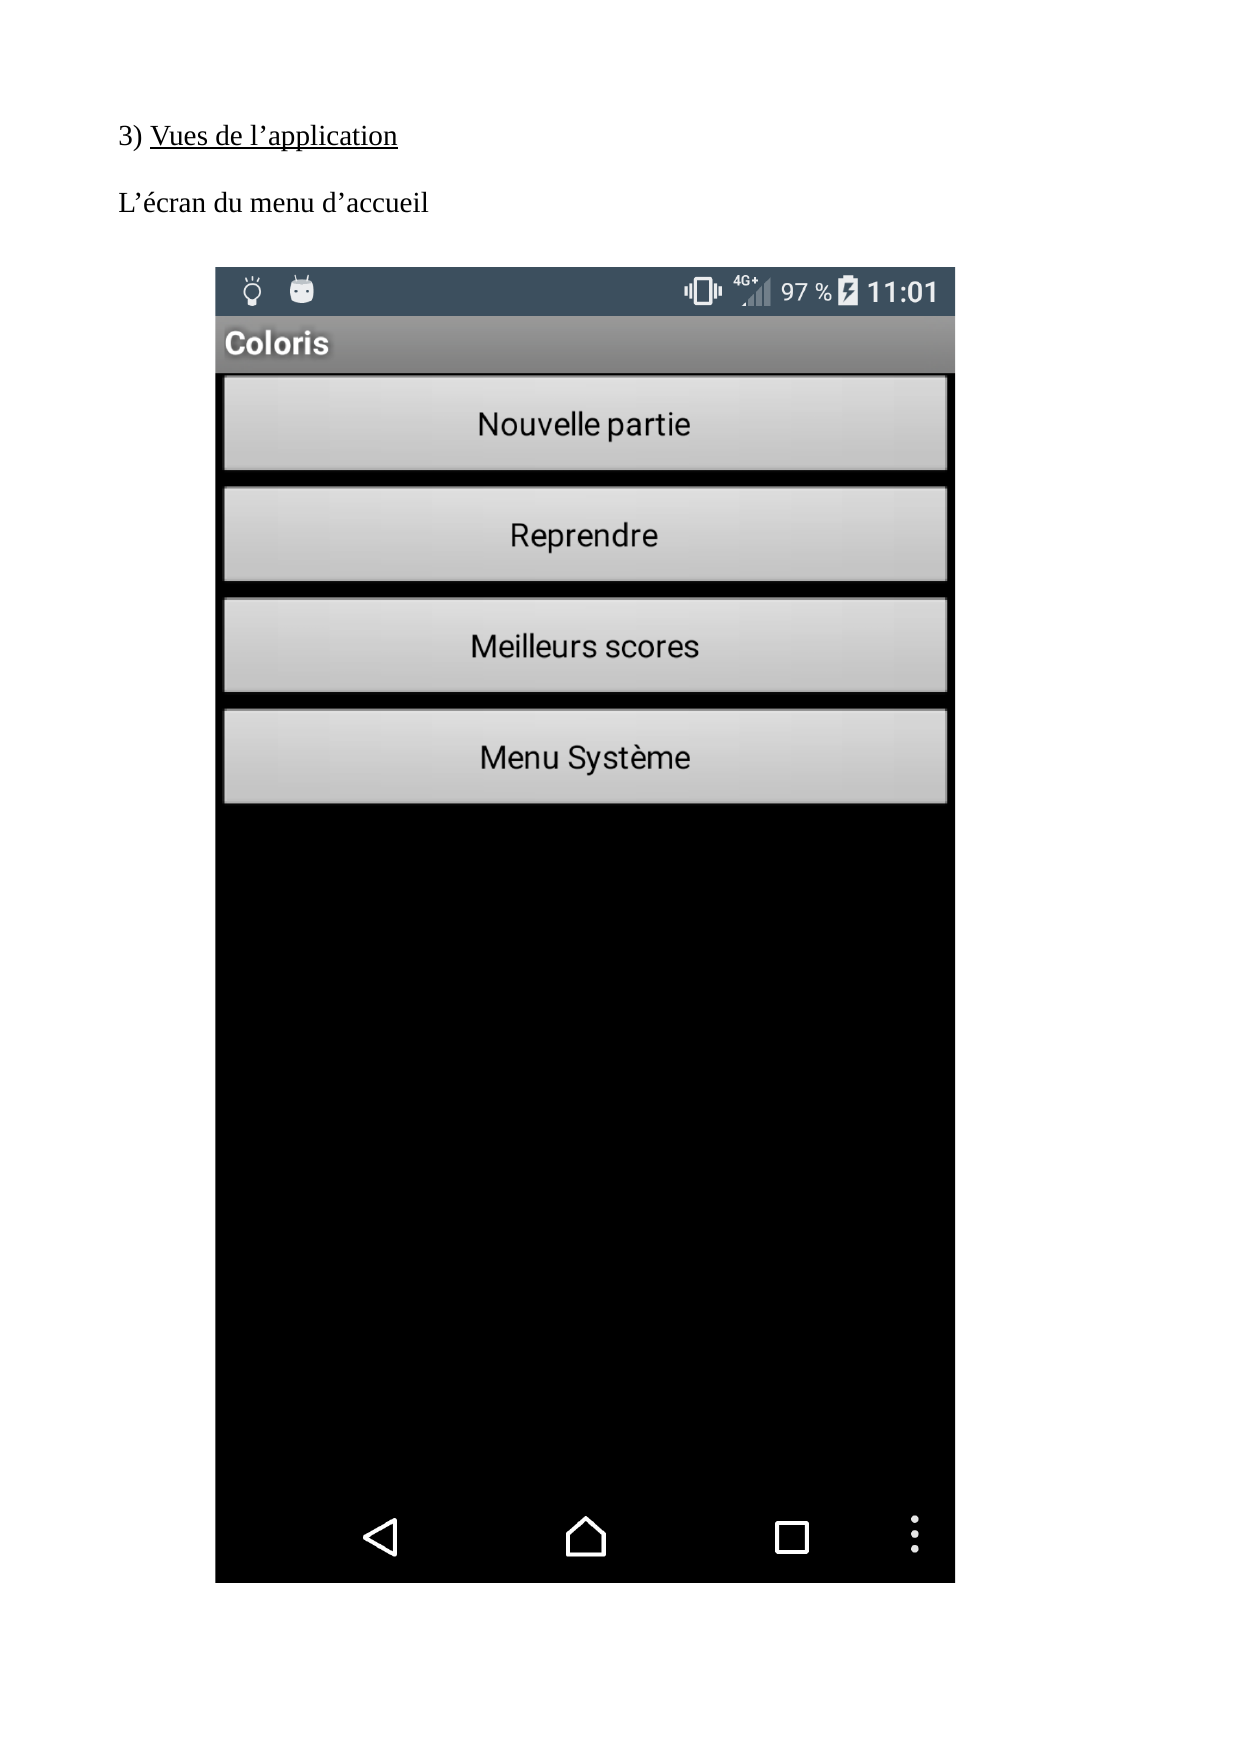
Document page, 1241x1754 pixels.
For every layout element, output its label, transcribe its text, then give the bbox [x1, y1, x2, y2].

text 3) Vues de l’application [118, 118, 1122, 152]
picture [215, 267, 956, 1583]
text L’écran du menu d’accueil [118, 185, 1122, 219]
